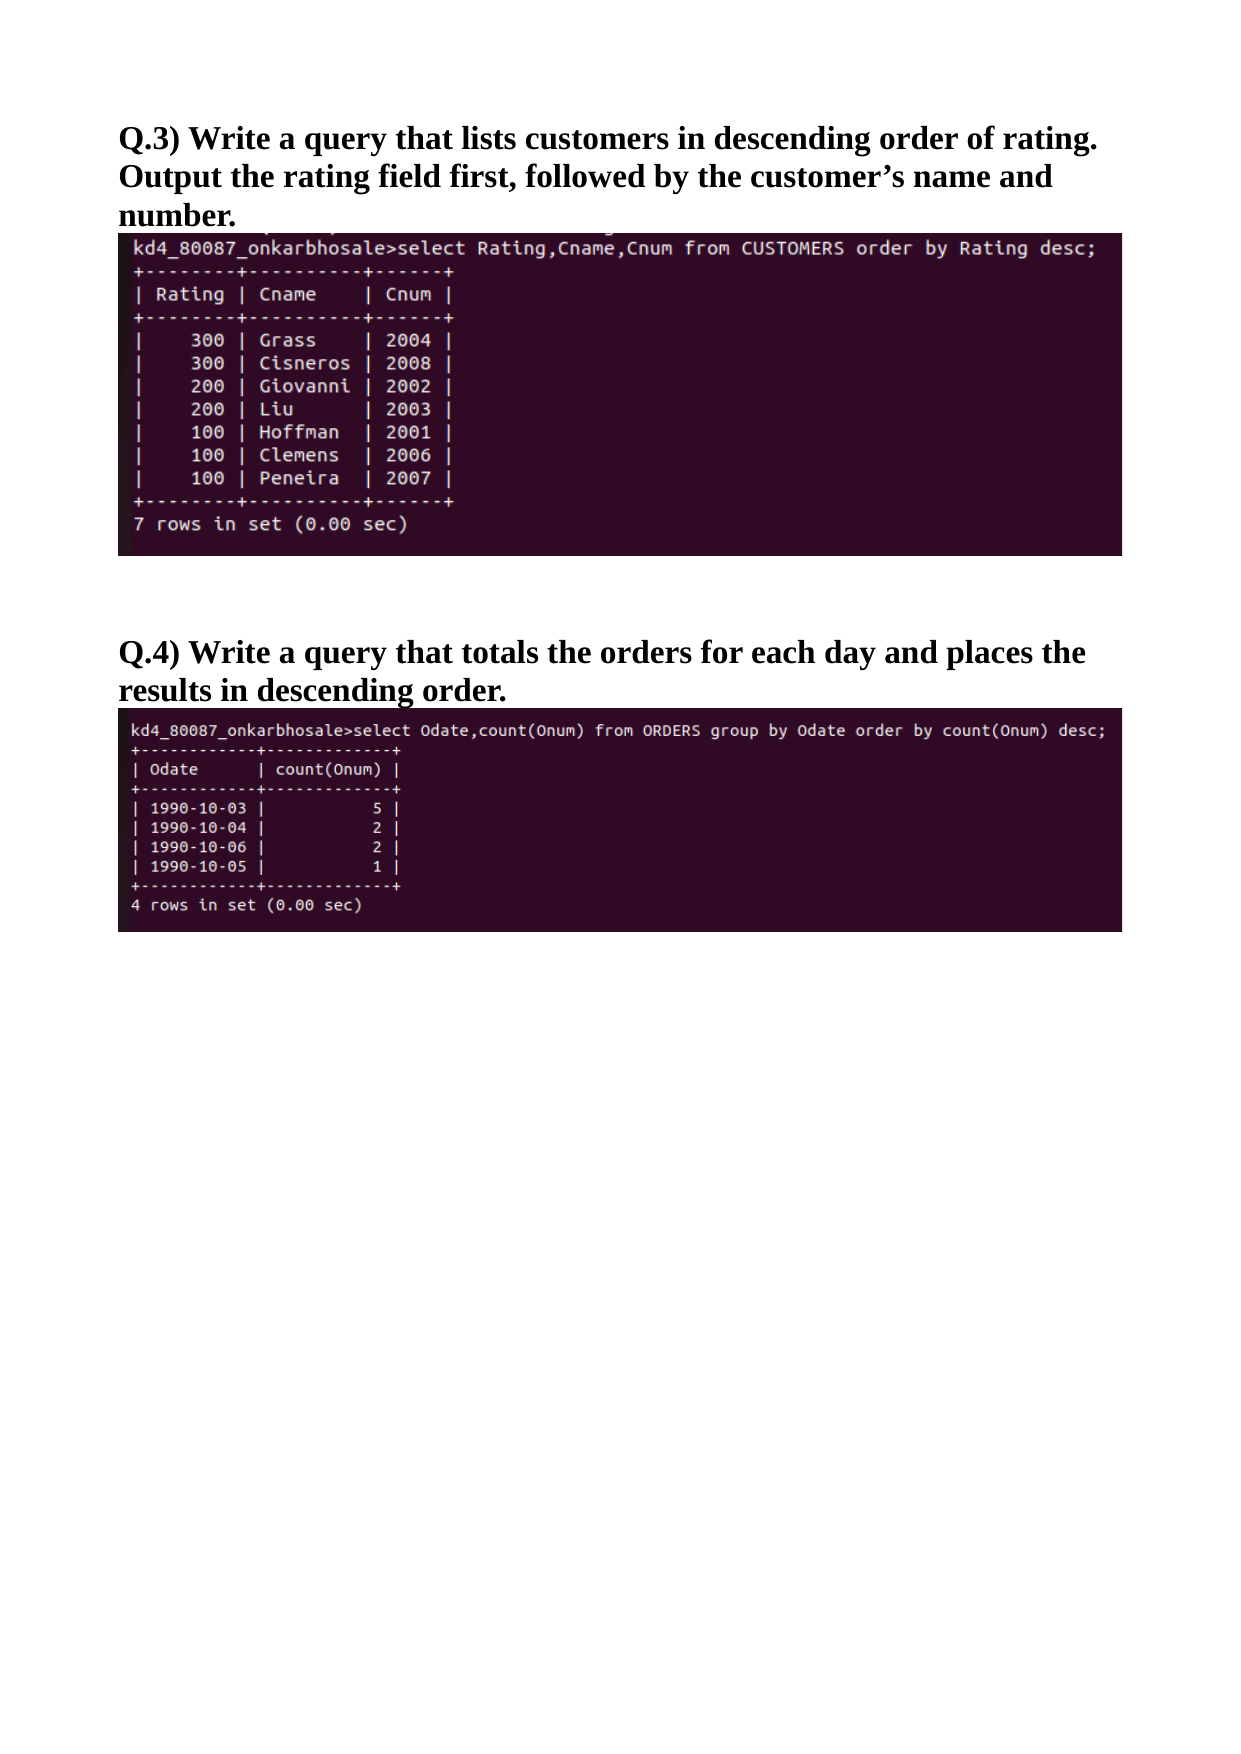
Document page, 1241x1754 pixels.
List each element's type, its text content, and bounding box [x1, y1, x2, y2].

picture [118, 233, 1123, 556]
picture [118, 708, 1123, 932]
text Q.4) Write a query that totals the orders for each day and places the results in descending order. [118, 632, 1122, 708]
text Q.3) Write a query that lists customers in descending order of rating. Output the rating field first, followed by the customer’s name and number. [118, 118, 1122, 233]
